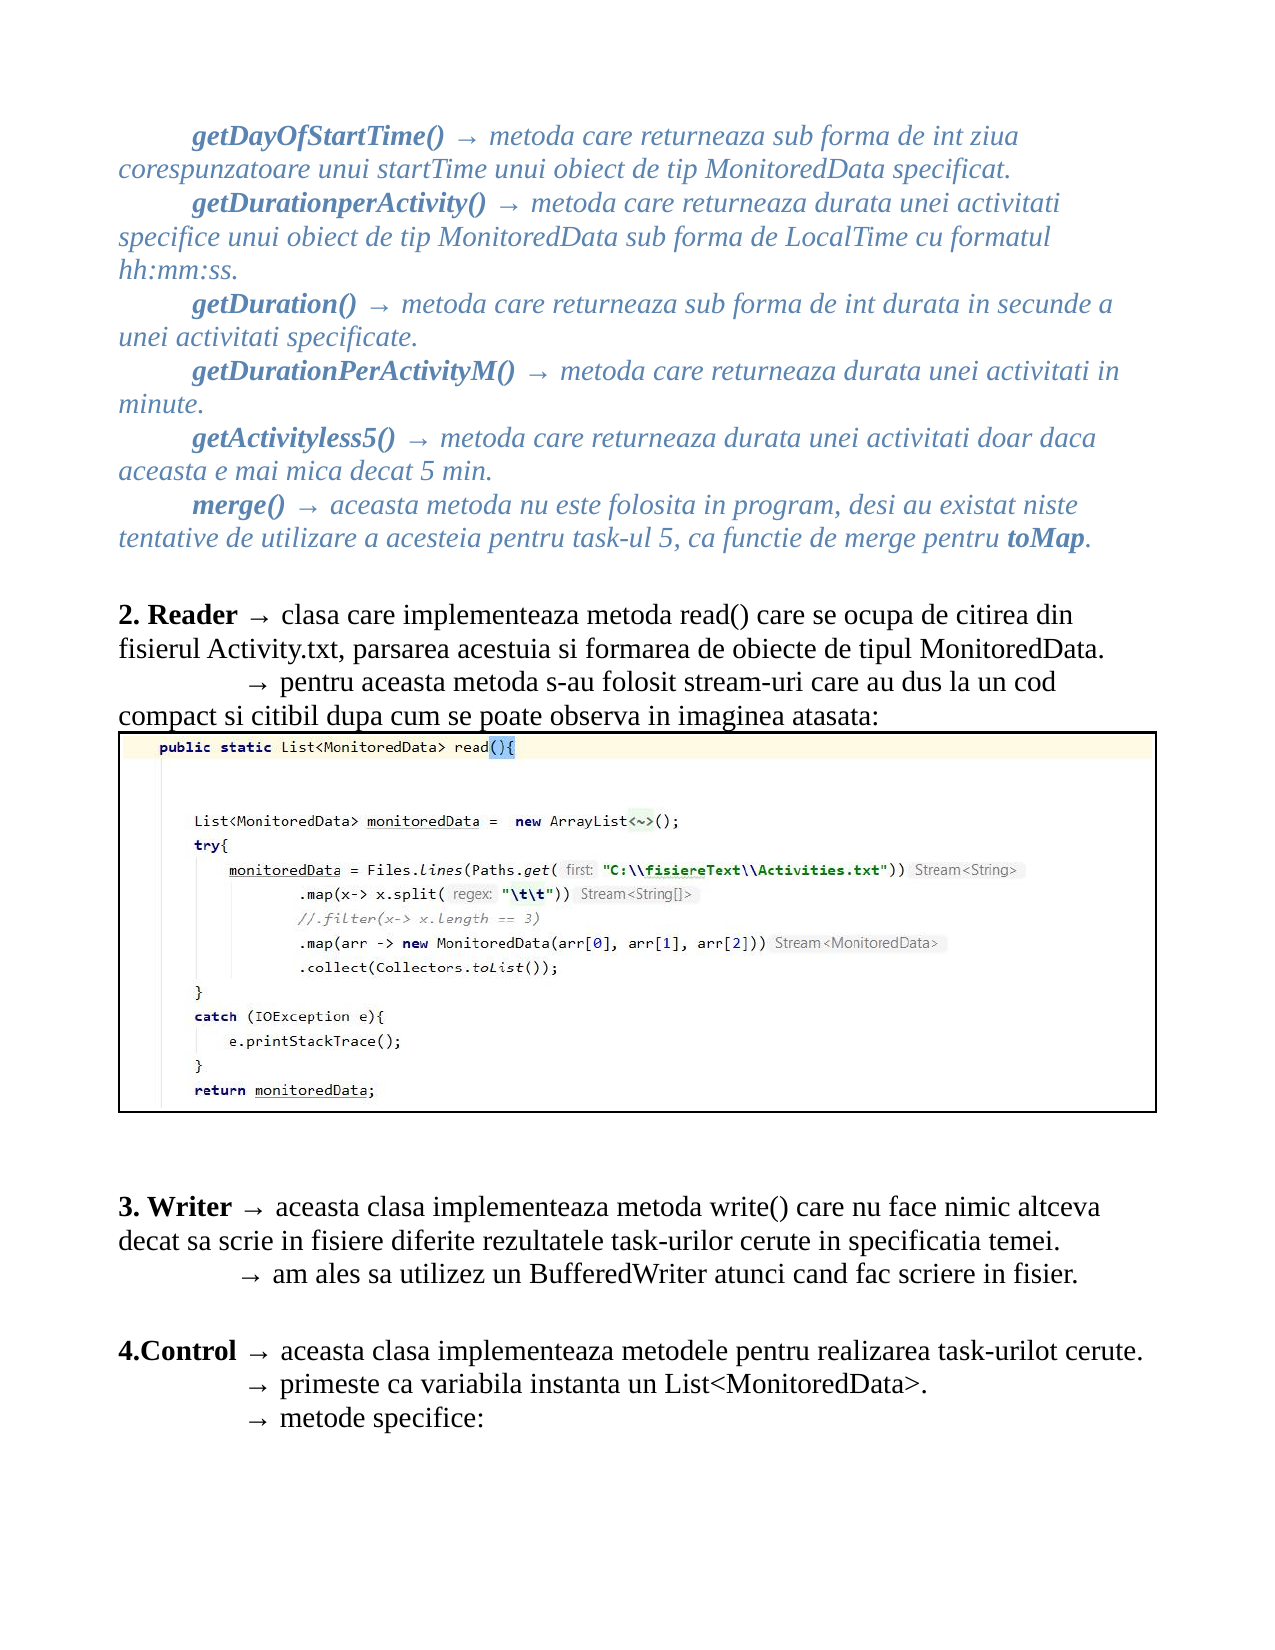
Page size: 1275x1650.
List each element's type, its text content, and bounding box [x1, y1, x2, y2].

text getDurationperActivity() → metoda care returneaza durata unei activitati specifice unui obiect de tip MonitoredData sub forma de LocalTime cu formatul hh:mm:ss. [118, 185, 1157, 286]
picture [123, 736, 1152, 1108]
text getDuration() → metoda care returneaza sub forma de int durata in secunde a unei activitati specificate. [118, 286, 1157, 353]
text → metode specifice: [118, 1400, 1157, 1434]
text getDayOfStartTime() → metoda care returneaza sub forma de int ziua corespunzatoare unui startTime unui obiect de tip MonitoredData specificat. [118, 118, 1157, 185]
text 3. Writer → aceasta clasa implementeaza metoda write() care nu face nimic altceva decat sa scrie in fisiere diferite rezultatele task-urilor cerute in specificatia temei. [118, 1189, 1157, 1256]
text getActivityless5() → metoda care returneaza durata unei activitati doar daca aceasta e mai mica decat 5 min. [118, 420, 1157, 487]
text merge() → aceasta metoda nu este folosita in program, desi au existat niste tentative de utilizare a acesteia pentru task-ul 5, ca functie de merge pentru toMap. [118, 487, 1157, 554]
text getDurationPerActivityM() → metoda care returneaza durata unei activitati in minute. [118, 353, 1157, 420]
text → am ales sa utilizez un BufferedWriter atunci cand fac scriere in fisier. [118, 1256, 1157, 1290]
text 4.Control → aceasta clasa implementeaza metodele pentru realizarea task-urilot cerute. [118, 1333, 1157, 1367]
text → pentru aceasta metoda s-au folosit stream-uri care au dus la un cod compact si citibil dupa cum se poate observa in imaginea atasata: [118, 664, 1157, 731]
text 2. Reader → clasa care implementeaza metoda read() care se ocupa de citirea din fisierul Activity.txt, parsarea acestuia si formarea de obiecte de tipul MonitoredData. [118, 597, 1157, 664]
text → primeste ca variabila instanta un List<MonitoredData>. [118, 1367, 1157, 1400]
